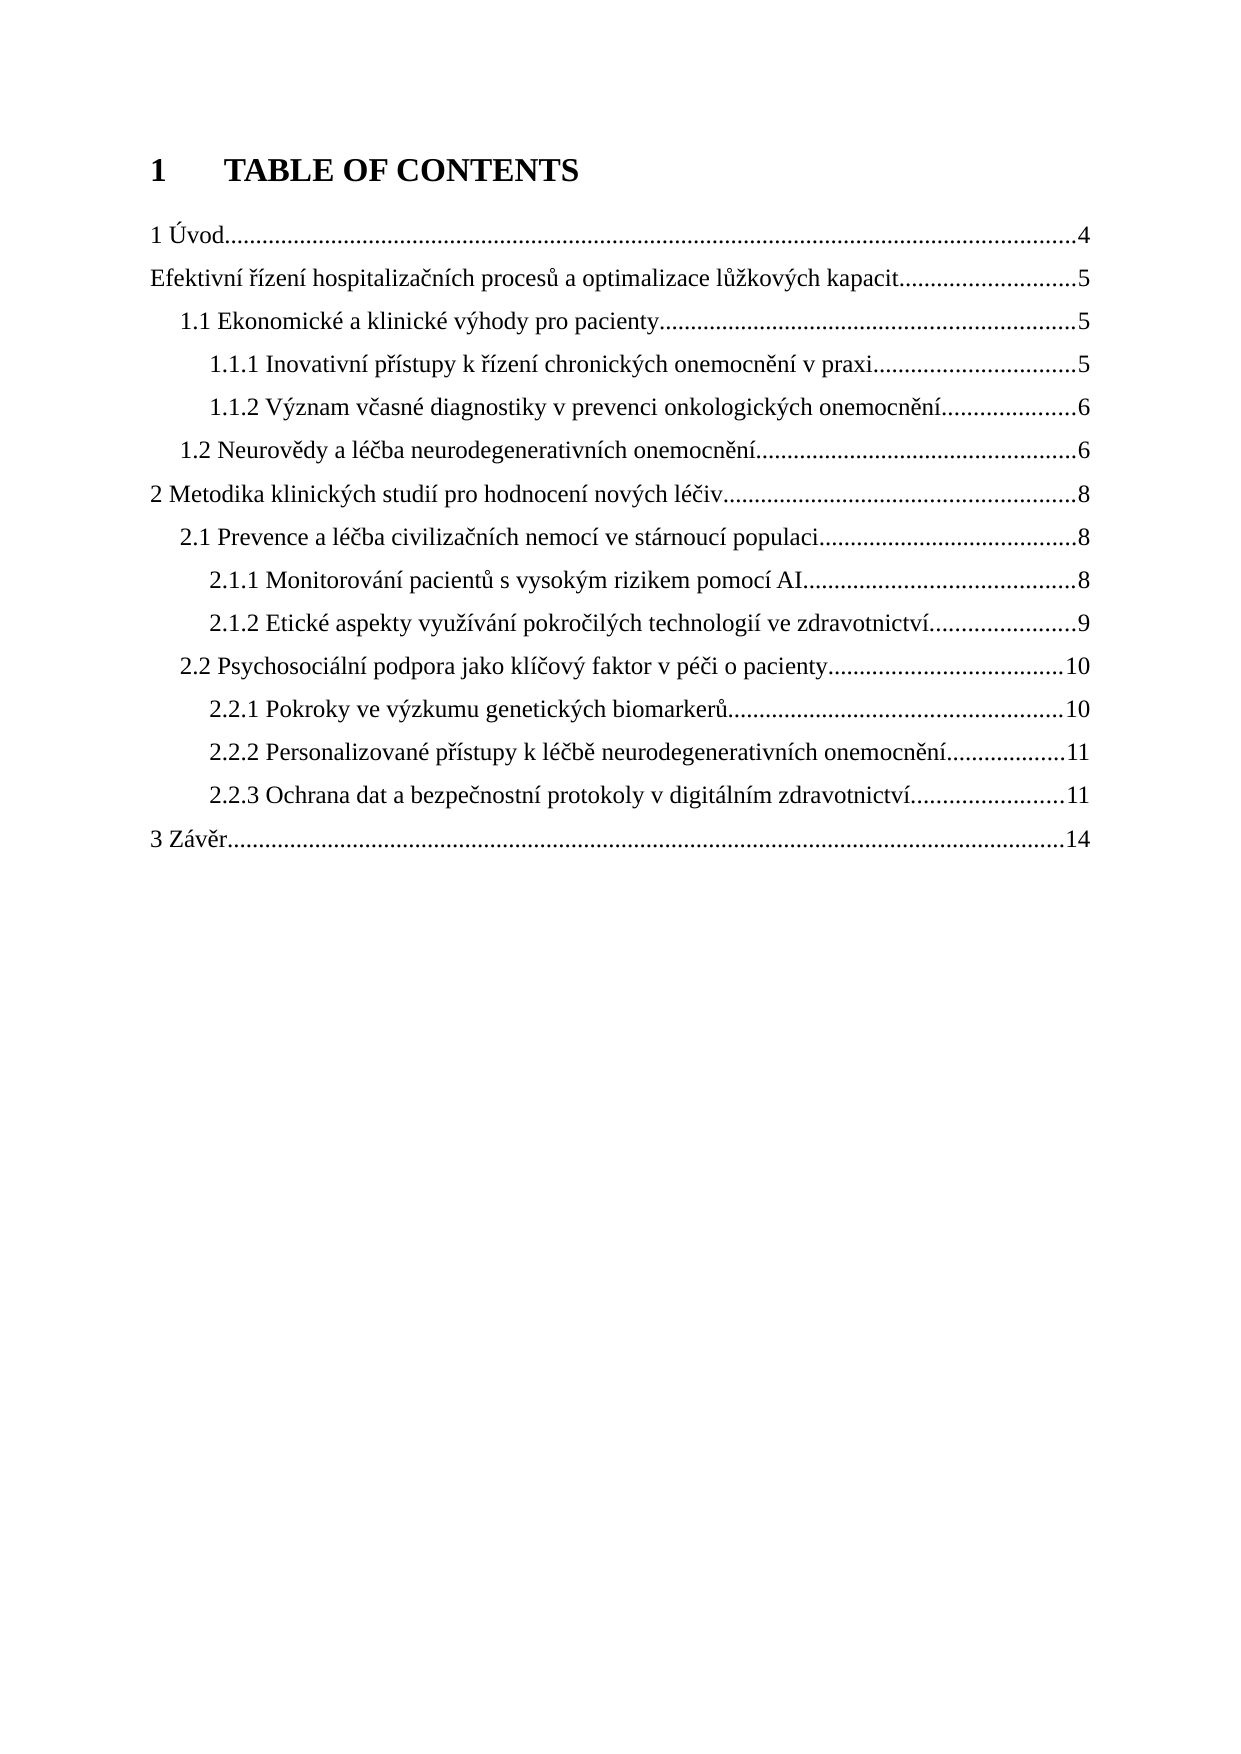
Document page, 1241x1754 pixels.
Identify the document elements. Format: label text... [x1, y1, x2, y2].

text 2.2 Psychosociální podpora jako klíčový faktor v péči o pacienty 10 [179, 651, 1090, 680]
text 2.1 Prevence a léčba civilizačních nemocí ve stárnoucí populaci 8 [179, 522, 1090, 551]
text 1.1 Ekonomické a klinické výhody pro pacienty 5 [179, 306, 1090, 335]
text 2.1.1 Monitorování pacientů s vysokým rizikem pomocí AI 8 [209, 565, 1090, 594]
text 1.1.2 Význam včasné diagnostiky v prevenci onkologických onemocnění 6 [209, 392, 1090, 421]
text 2 Metodika klinických studií pro hodnocení nových léčiv 8 [150, 479, 1090, 507]
subtitle Table of Contents [150, 150, 1090, 188]
text 1.2 Neurovědy a léčba neurodegenerativních onemocnění 6 [179, 436, 1090, 464]
text 2.2.1 Pokroky ve výzkumu genetických biomarkerů 10 [209, 694, 1090, 723]
text Efektivní řízení hospitalizačních procesů a optimalizace lůžkových kapacit 5 [150, 263, 1090, 292]
text 2.1.2 Etické aspekty využívání pokročilých technologií ve zdravotnictví 9 [209, 608, 1090, 637]
text 2.2.2 Personalizované přístupy k léčbě neurodegenerativních onemocnění 11 [209, 737, 1090, 766]
text 1.1.1 Inovativní přístupy k řízení chronických onemocnění v praxi 5 [209, 349, 1090, 378]
text 2.2.3 Ochrana dat a bezpečnostní protokoly v digitálním zdravotnictví 11 [209, 781, 1090, 809]
text 1 Úvod 4 [150, 220, 1090, 249]
text 3 Závěr 14 [150, 824, 1090, 852]
